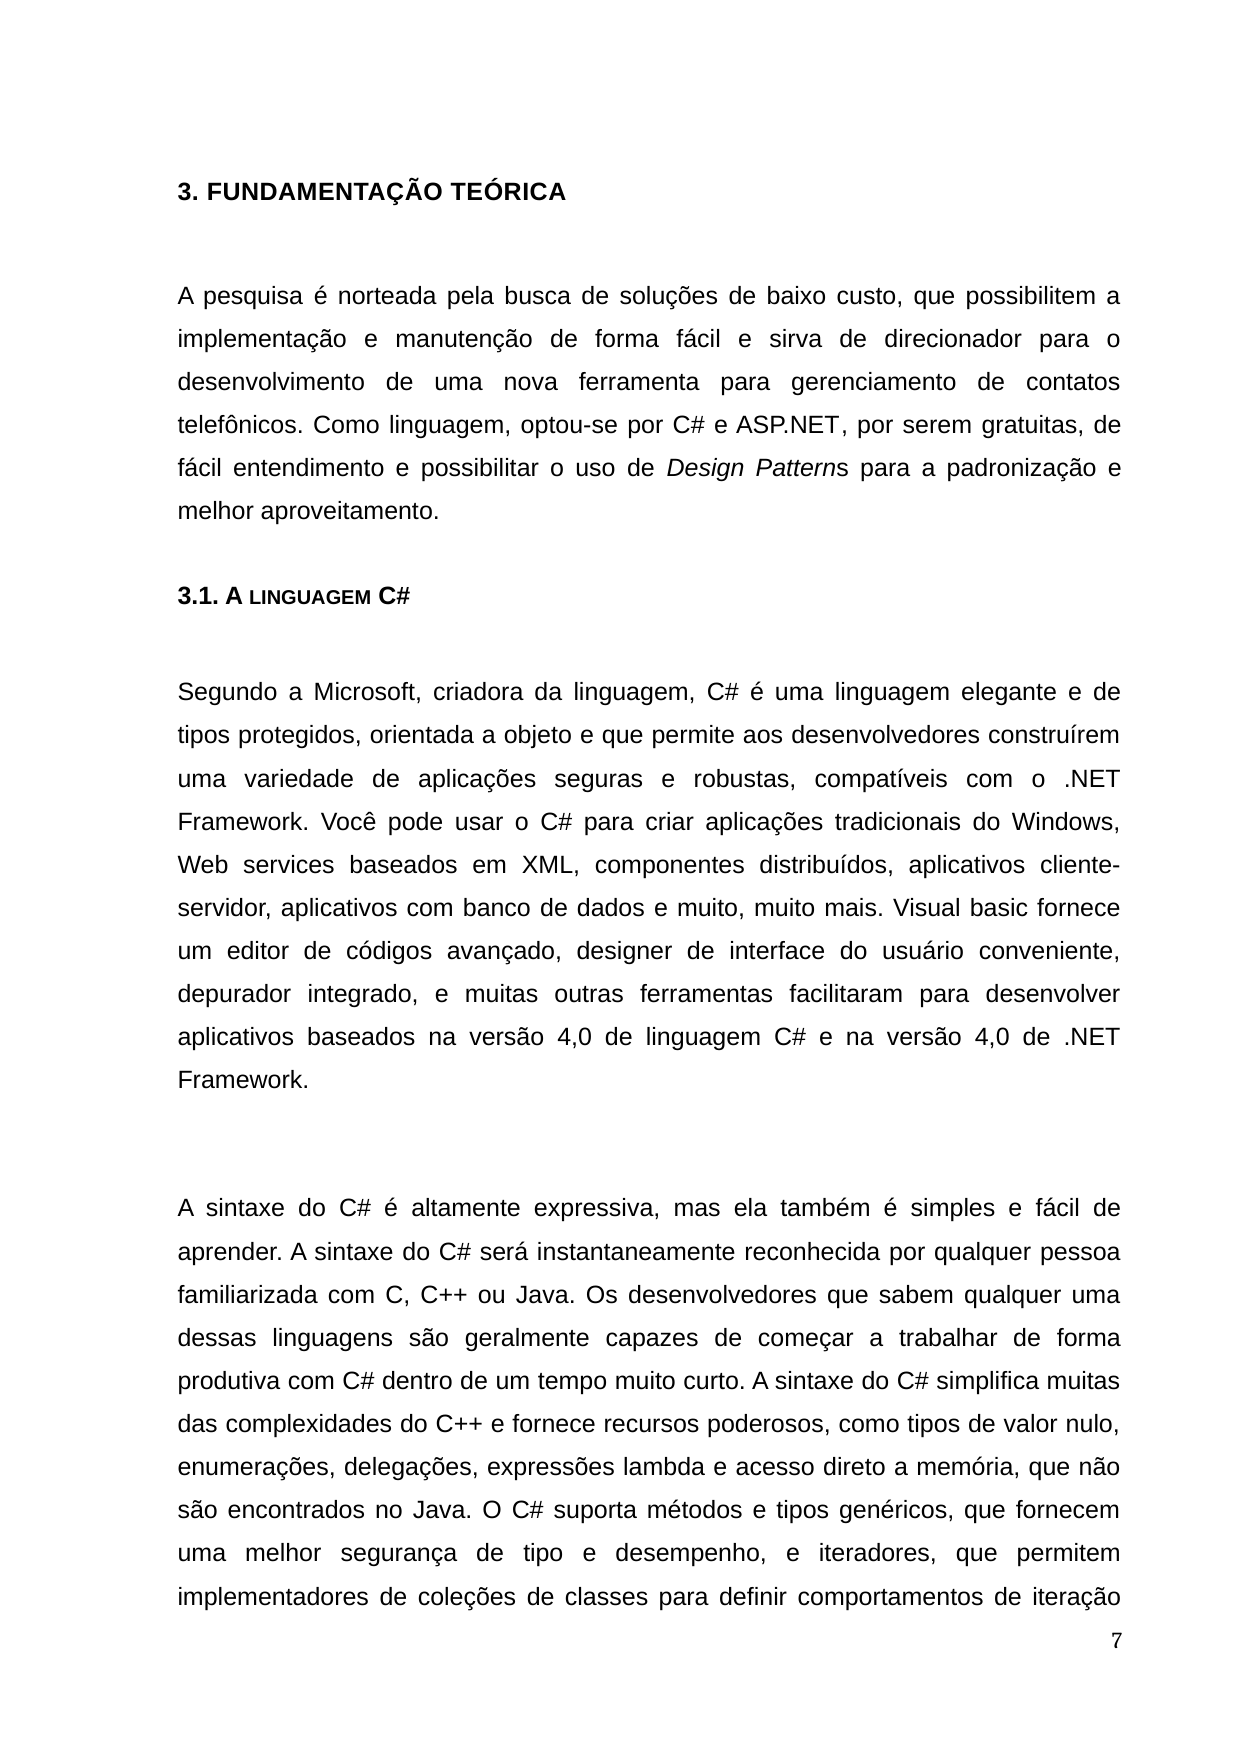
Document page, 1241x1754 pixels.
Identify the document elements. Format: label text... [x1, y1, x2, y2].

subtitle 3.1. A linguagem C# [177, 581, 1122, 610]
text Segundo a Microsoft, criadora da linguagem, C# é uma linguagem elegante e de tipos protegidos, orientada a objeto e que permite aos desenvolvedores construírem uma variedade de aplicações seguras e robustas, compatíveis com o .NET Framework. Você pode usar o C# para criar aplicações tradicionais do Windows, Web services baseados em XML, componentes distribuídos, aplicativos cliente-servidor, aplicativos com banco de dados e muito, muito mais. Visual basic fornece um editor de códigos avançado, designer de interface do usuário conveniente, depurador integrado, e muitas outras ferramentas facilitaram para desenvolver aplicativos baseados na versão 4,0 de linguagem C# e na versão 4,0 de .NET Framework. [177, 677, 1122, 1094]
text A sintaxe do C# é altamente expressiva, mas ela também é simples e fácil de aprender. A sintaxe do C# será instantaneamente reconhecida por qualquer pessoa familiarizada com C, C++ ou Java. Os desenvolvedores que sabem qualquer uma dessas linguagens são geralmente capazes de começar a trabalhar de forma produtiva com C# dentro de um tempo muito curto. A sintaxe do C# simplifica muitas das complexidades do C++ e fornece recursos poderosos, como tipos de valor nulo, enumerações, delegações, expressões lambda e acesso direto a memória, que não são encontrados no Java. O C# suporta métodos e tipos genéricos, que fornecem uma melhor segurança de tipo e desempenho, e iteradores, que permitem implementadores de coleções de classes para definir comportamentos de iteração [177, 1193, 1122, 1610]
subtitle 3. FUNDAMENTAÇÃO TEÓRICA [177, 177, 1122, 206]
text A pesquisa é norteada pela busca de soluções de baixo custo, que possibilitem a implementação e manutenção de forma fácil e sirva de direcionador para o desenvolvimento de uma nova ferramenta para gerenciamento de contatos telefônicos. Como linguagem, optou-se por C# e ASP.NET, por serem gratuitas, de fácil entendimento e possibilitar o uso de Design Patterns para a padronização e melhor aproveitamento. [177, 281, 1122, 525]
